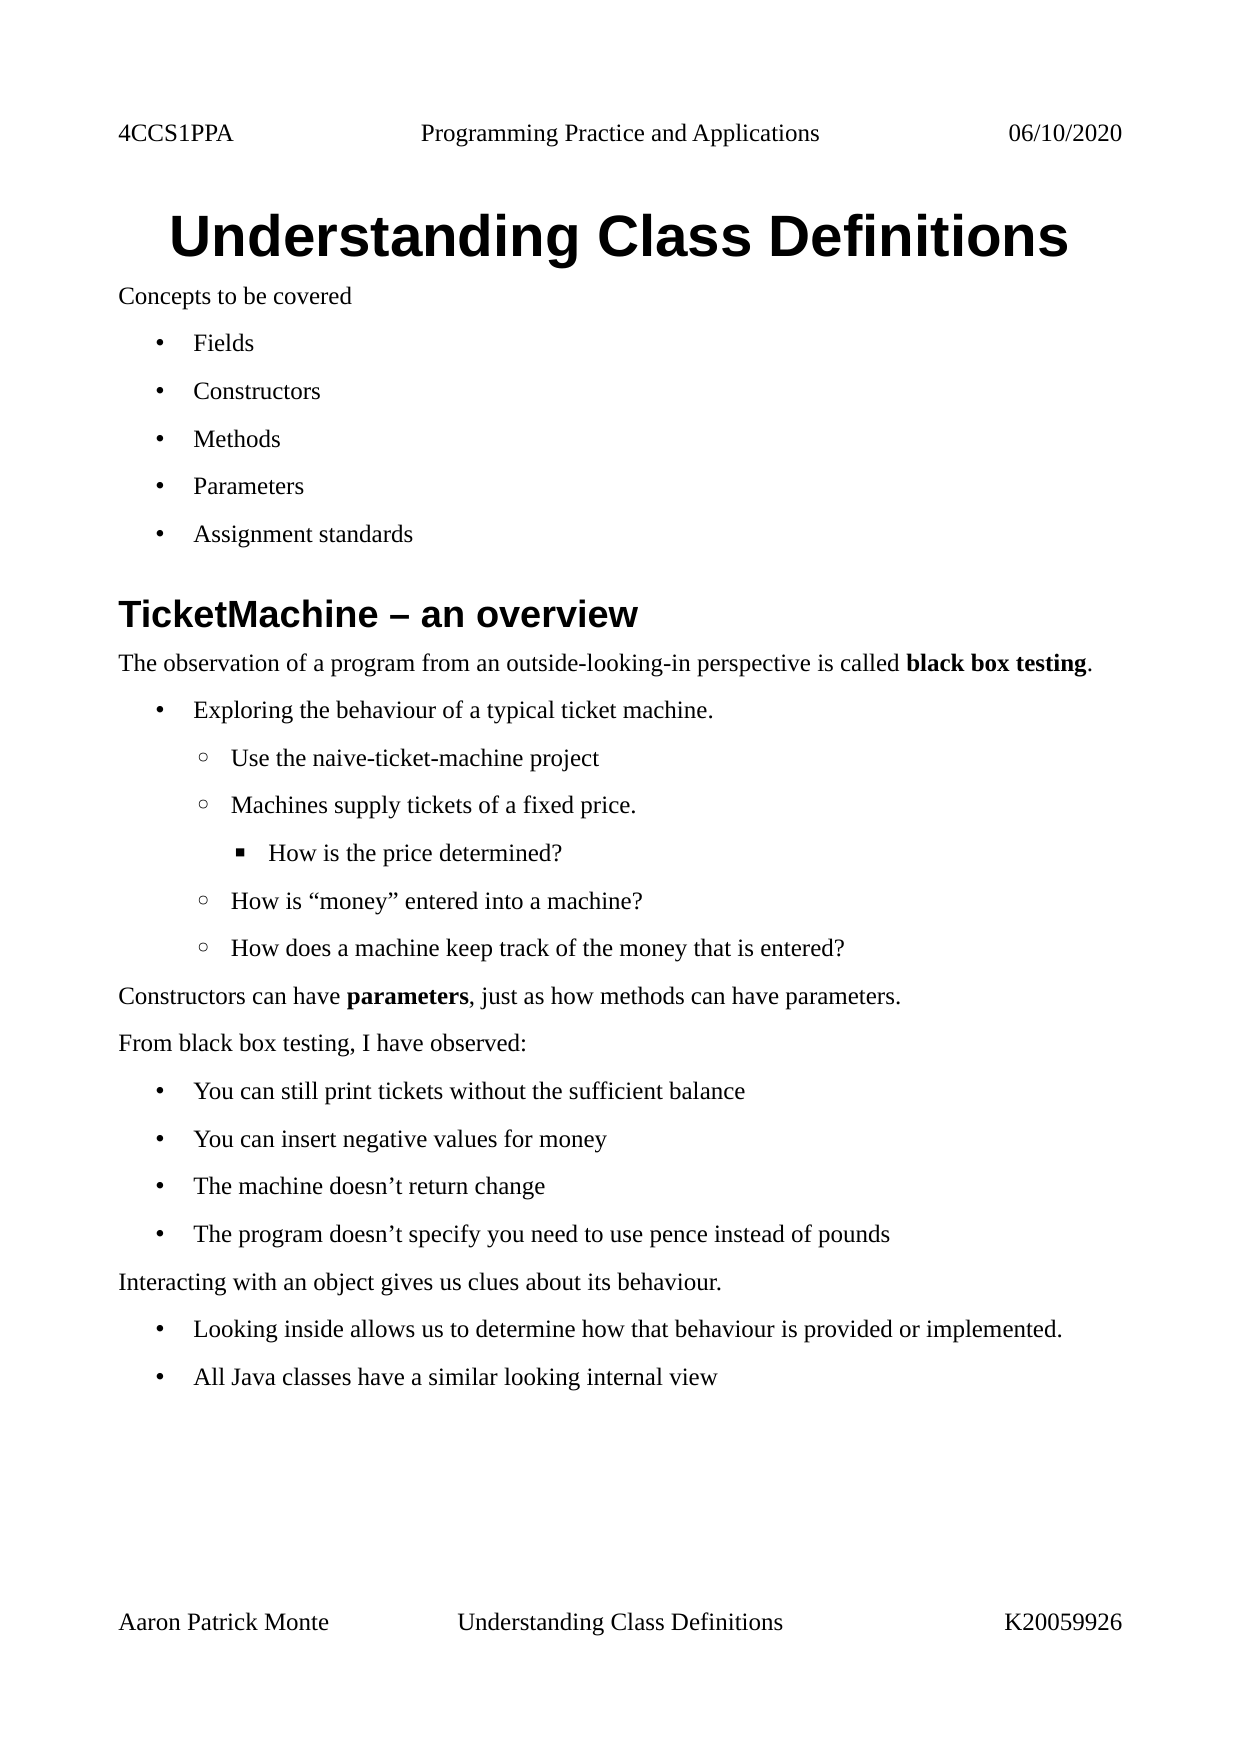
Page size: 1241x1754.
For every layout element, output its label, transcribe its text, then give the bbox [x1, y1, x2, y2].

text Concepts to be covered [118, 281, 1122, 310]
list Parameters [156, 471, 1122, 500]
subtitle TicketMachine – an overview [118, 592, 1122, 635]
text The observation of a program from an outside-looking-in perspective is called black box testing. [118, 648, 1122, 676]
list How is “money” entered into a machine? [193, 886, 1122, 914]
list The program doesn’t specify you need to use pence instead of pounds [156, 1219, 1122, 1248]
list The machine doesn’t return change [156, 1171, 1122, 1200]
text Constructors can have parameters, just as how methods can have parameters. [118, 981, 1122, 1010]
list Fields [156, 328, 1122, 357]
text Interacting with an object gives us clues about its behaviour. [118, 1267, 1122, 1295]
list Machines supply tickets of a fixed price. [193, 791, 1122, 819]
list Looking inside allows us to determine how that behaviour is provided or implemented. [156, 1314, 1122, 1343]
list Methods [156, 424, 1122, 452]
list Constructors [156, 376, 1122, 405]
title Understanding Class Definitions [118, 201, 1122, 268]
list Assignment standards [156, 519, 1122, 548]
list You can still print tickets without the sufficient balance [156, 1076, 1122, 1105]
list Exploring the behaviour of a typical ticket machine. [156, 695, 1122, 724]
list You can insert negative values for money [156, 1124, 1122, 1152]
text From black box testing, I have observed: [118, 1028, 1122, 1057]
list How is the price determined? [231, 838, 1122, 867]
list All Java classes have a similar looking internal view [156, 1362, 1122, 1391]
list Use the naive-ticket-machine project [193, 743, 1122, 772]
list How does a machine keep track of the money that is entered? [193, 933, 1122, 962]
